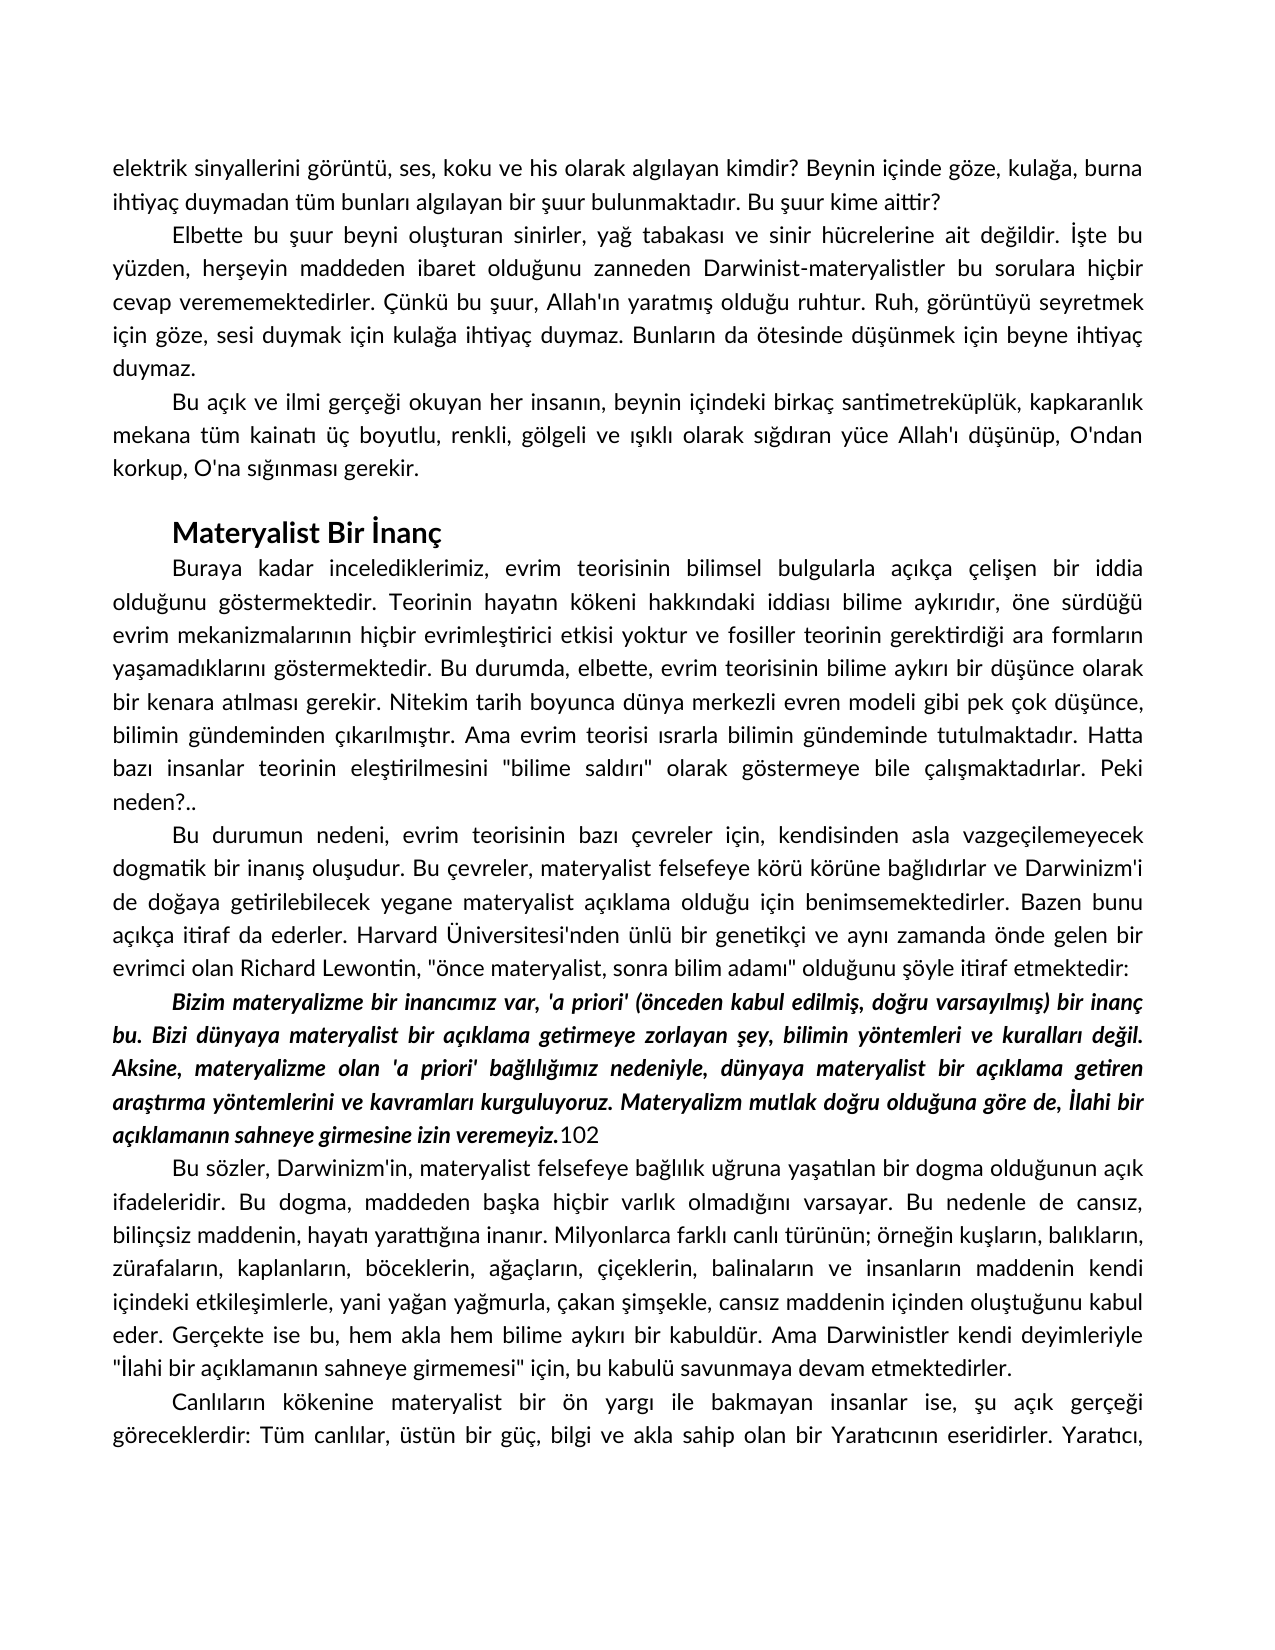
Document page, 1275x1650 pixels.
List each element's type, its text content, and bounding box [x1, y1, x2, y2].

text Elbette bu şuur beyni oluşturan sinirler, yağ tabakası ve sinir hücrelerine ait değildir. İşte bu yüzden, herşeyin maddeden ibaret olduğunu zanneden Darwinist-materyalistler bu sorulara hiçbir cevap verememektedirler. Çünkü bu şuur, Allah'ın yaratmış olduğu ruhtur. Ruh, görüntüyü seyretmek için göze, sesi duymak için kulağa ihtiyaç duymaz. Bunların da ötesinde düşünmek için beyne ihtiyaç duymaz. [112, 217, 1145, 383]
text Canlıların kökenine materyalist bir ön yargı ile bakmayan insanlar ise, şu açık gerçeği göreceklerdir: Tüm canlılar, üstün bir güç, bilgi ve akla sahip olan bir Yaratıcının eseridirler. Yaratıcı, [112, 1383, 1145, 1450]
text Bu sözler, Darwinizm'in, materyalist felsefeye bağlılık uğruna yaşatılan bir dogma olduğunun açık ifadeleridir. Bu dogma, maddeden başka hiçbir varlık olmadığını varsayar. Bu nedenle de cansız, bilinçsiz maddenin, hayatı yarattığına inanır. Milyonlarca farklı canlı türünün; örneğin kuşların, balıkların, zürafaların, kaplanların, böceklerin, ağaçların, çiçeklerin, balinaların ve insanların maddenin kendi içindeki etkileşimlerle, yani yağan yağmurla, çakan şimşekle, cansız maddenin içinden oluştuğunu kabul eder. Gerçekte ise bu, hem akla hem bilime aykırı bir kabuldür. Ama Darwinistler kendi deyimleriyle "İlahi bir açıklamanın sahneye girmemesi" için, bu kabulü savunmaya devam etmektedirler. [112, 1150, 1145, 1383]
text Bizim materyalizme bir inancımız var, 'a priori' (önceden kabul edilmiş, doğru varsayılmış) bir inanç bu. Bizi dünyaya materyalist bir açıklama getirmeye zorlayan şey, bilimin yöntemleri ve kuralları değil. Aksine, materyalizme olan 'a priori' bağlılığımız nedeniyle, dünyaya materyalist bir açıklama getiren araştırma yöntemlerini ve kavramları kurguluyoruz. Materyalizm mutlak doğru olduğuna göre de, İlahi bir açıklamanın sahneye girmesine izin veremeyiz.102 [112, 983, 1145, 1150]
text elektrik sinyallerini görüntü, ses, koku ve his olarak algılayan kimdir? Beynin içinde göze, kulağa, burna ihtiyaç duymadan tüm bunları algılayan bir şuur bulunmaktadır. Bu şuur kime aittir? [112, 150, 1145, 217]
text Materyalist Bir İnanç [112, 517, 1145, 550]
text Bu açık ve ilmi gerçeği okuyan her insanın, beynin içindeki birkaç santimetreküplük, kapkaranlık mekana tüm kainatı üç boyutlu, renkli, gölgeli ve ışıklı olarak sığdıran yüce Allah'ı düşünüp, O'ndan korkup, O'na sığınması gerekir. [112, 383, 1145, 483]
text Buraya kadar incelediklerimiz, evrim teorisinin bilimsel bulgularla açıkça çelişen bir iddia olduğunu göstermektedir. Teorinin hayatın kökeni hakkındaki iddiası bilime aykırıdır, öne sürdüğü evrim mekanizmalarının hiçbir evrimleştirici etkisi yoktur ve fosiller teorinin gerektirdiği ara formların yaşamadıklarını göstermektedir. Bu durumda, elbette, evrim teorisinin bilime aykırı bir düşünce olarak bir kenara atılması gerekir. Nitekim tarih boyunca dünya merkezli evren modeli gibi pek çok düşünce, bilimin gündeminden çıkarılmıştır. Ama evrim teorisi ısrarla bilimin gündeminde tutulmaktadır. Hatta bazı insanlar teorinin eleştirilmesini "bilime saldırı" olarak göstermeye bile çalışmaktadırlar. Peki neden?.. [112, 550, 1145, 817]
text Bu durumun nedeni, evrim teorisinin bazı çevreler için, kendisinden asla vazgeçilemeyecek dogmatik bir inanış oluşudur. Bu çevreler, materyalist felsefeye körü körüne bağlıdırlar ve Darwinizm'i de doğaya getirilebilecek yegane materyalist açıklama olduğu için benimsemektedirler. Bazen bunu açıkça itiraf da ederler. Harvard Üniversitesi'nden ünlü bir genetikçi ve aynı zamanda önde gelen bir evrimci olan Richard Lewontin, "önce materyalist, sonra bilim adamı" olduğunu şöyle itiraf etmektedir: [112, 817, 1145, 983]
